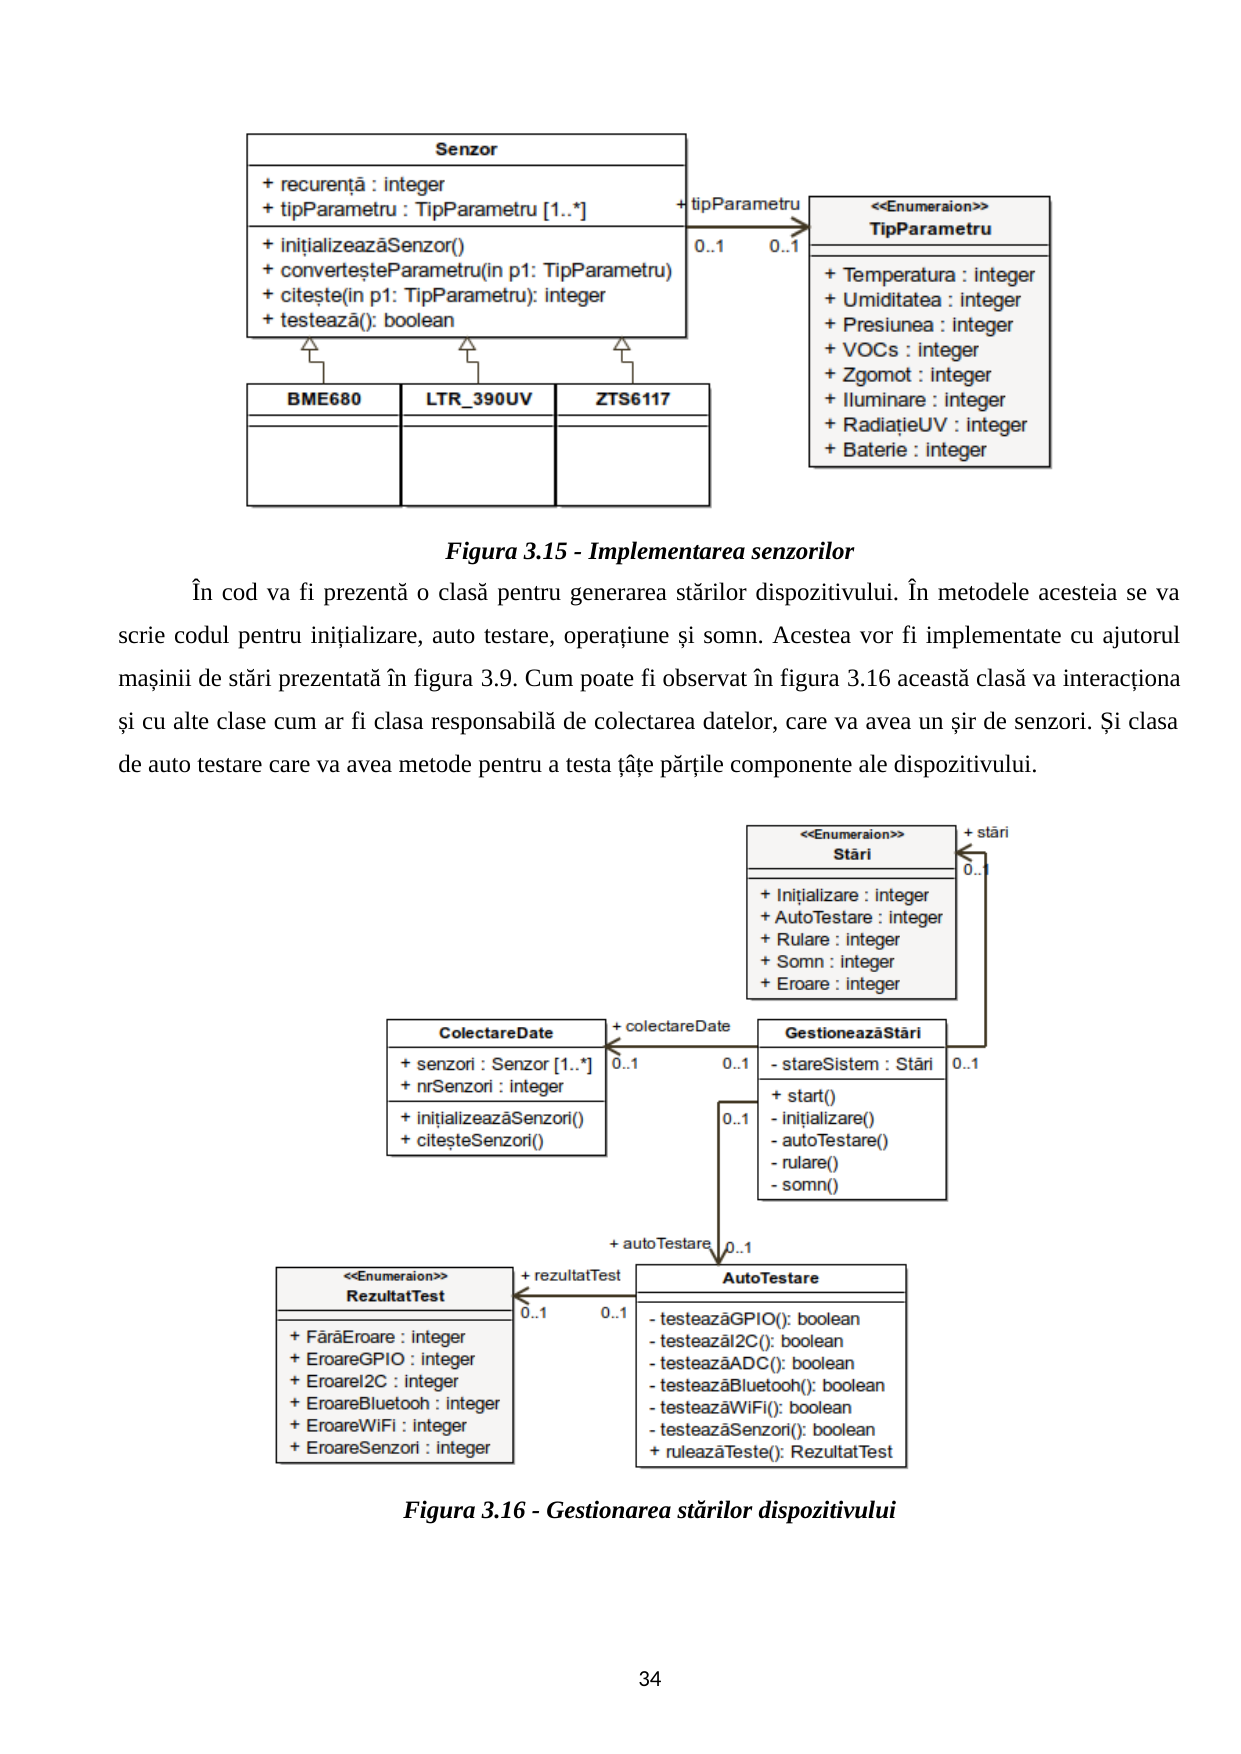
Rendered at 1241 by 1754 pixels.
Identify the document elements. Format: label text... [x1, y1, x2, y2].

picture [262, 792, 1037, 1483]
picture [232, 118, 1068, 524]
text Figura 3.16 - Gestionarea stărilor dispozitivului [118, 1495, 1181, 1524]
text Figura 3.15 - Implementarea senzorilor [118, 536, 1181, 564]
text În cod va fi prezentă o clasă pentru generarea stărilor dispozitivului. În metodele acesteia se va scrie codul pentru inițializare, auto testare, operațiune și somn. Acestea vor fi implementate cu ajutorul mașinii de stări prezentată în figura 3.9. Cum poate fi observat în figura 3.16 această clasă va interacționa și cu alte clase cum ar fi clasa responsabilă de colectarea datelor, care va avea un șir de senzori. Și clasa de auto testare care va avea metode pentru a testa țâțe părțile componente ale dispozitivului. [118, 577, 1181, 778]
